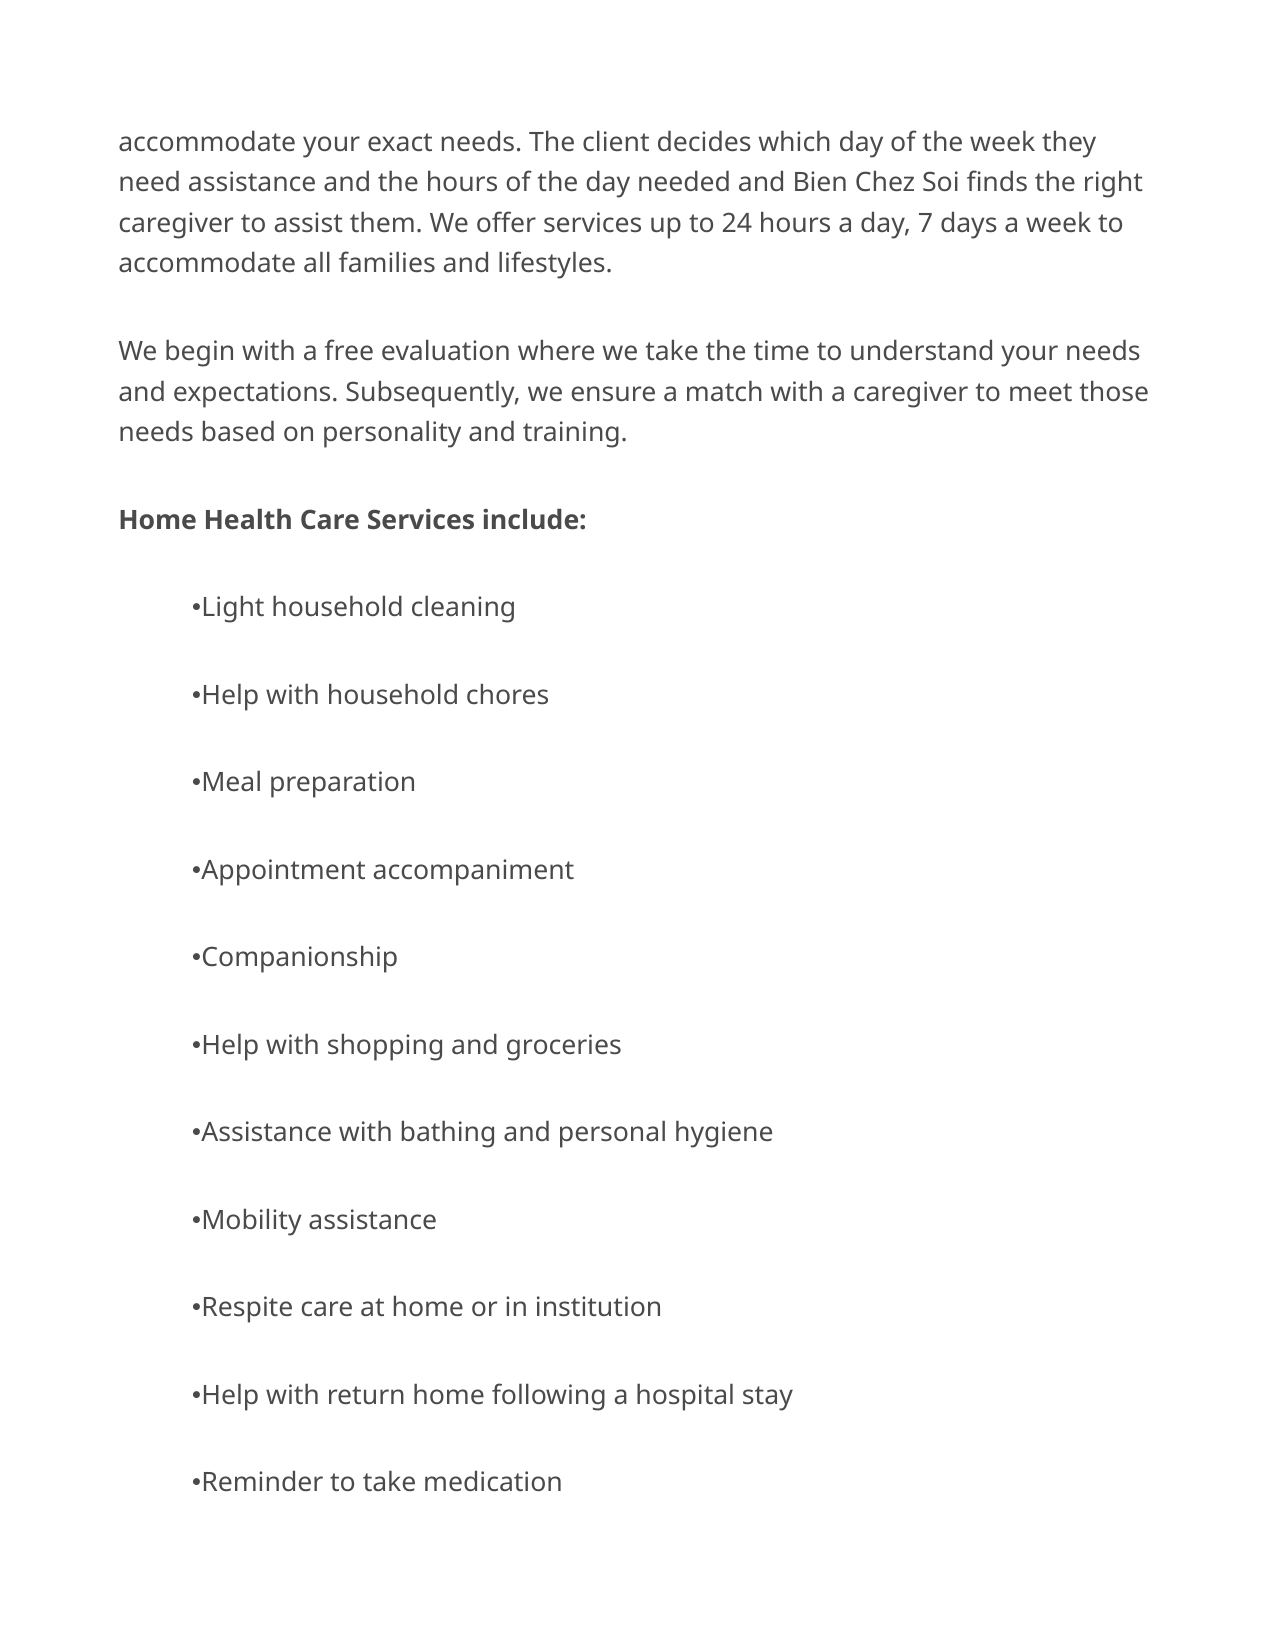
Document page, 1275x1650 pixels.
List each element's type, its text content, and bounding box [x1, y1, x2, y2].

text Home Health Care Services include: [118, 496, 1157, 537]
list Meal preparation [118, 759, 1157, 799]
list Companionship [118, 934, 1157, 974]
list Reminder to take medication [118, 1459, 1157, 1499]
list Respite care at home or in institution [118, 1284, 1157, 1324]
list Assistance with bathing and personal hygiene [118, 1109, 1157, 1149]
text accommodate your exact needs. The client decides which day of the week they need assistance and the hours of the day needed and Bien Chez Soi finds the right caregiver to assist them. We offer services up to 24 hours a day, 7 days a week to accommodate all families and lifestyles. [118, 118, 1157, 281]
list Help with shopping and groceries [118, 1021, 1157, 1062]
list Help with household chores [118, 671, 1157, 712]
list Mobility assistance [118, 1196, 1157, 1237]
list Help with return home following a hospital stay [118, 1371, 1157, 1412]
list Light household cleaning [118, 584, 1157, 624]
text We begin with a free evaluation where we take the time to understand your needs and expectations. Subsequently, we ensure a match with a caregiver to meet those needs based on personality and training. [118, 327, 1157, 449]
list Appointment accompaniment [118, 846, 1157, 887]
